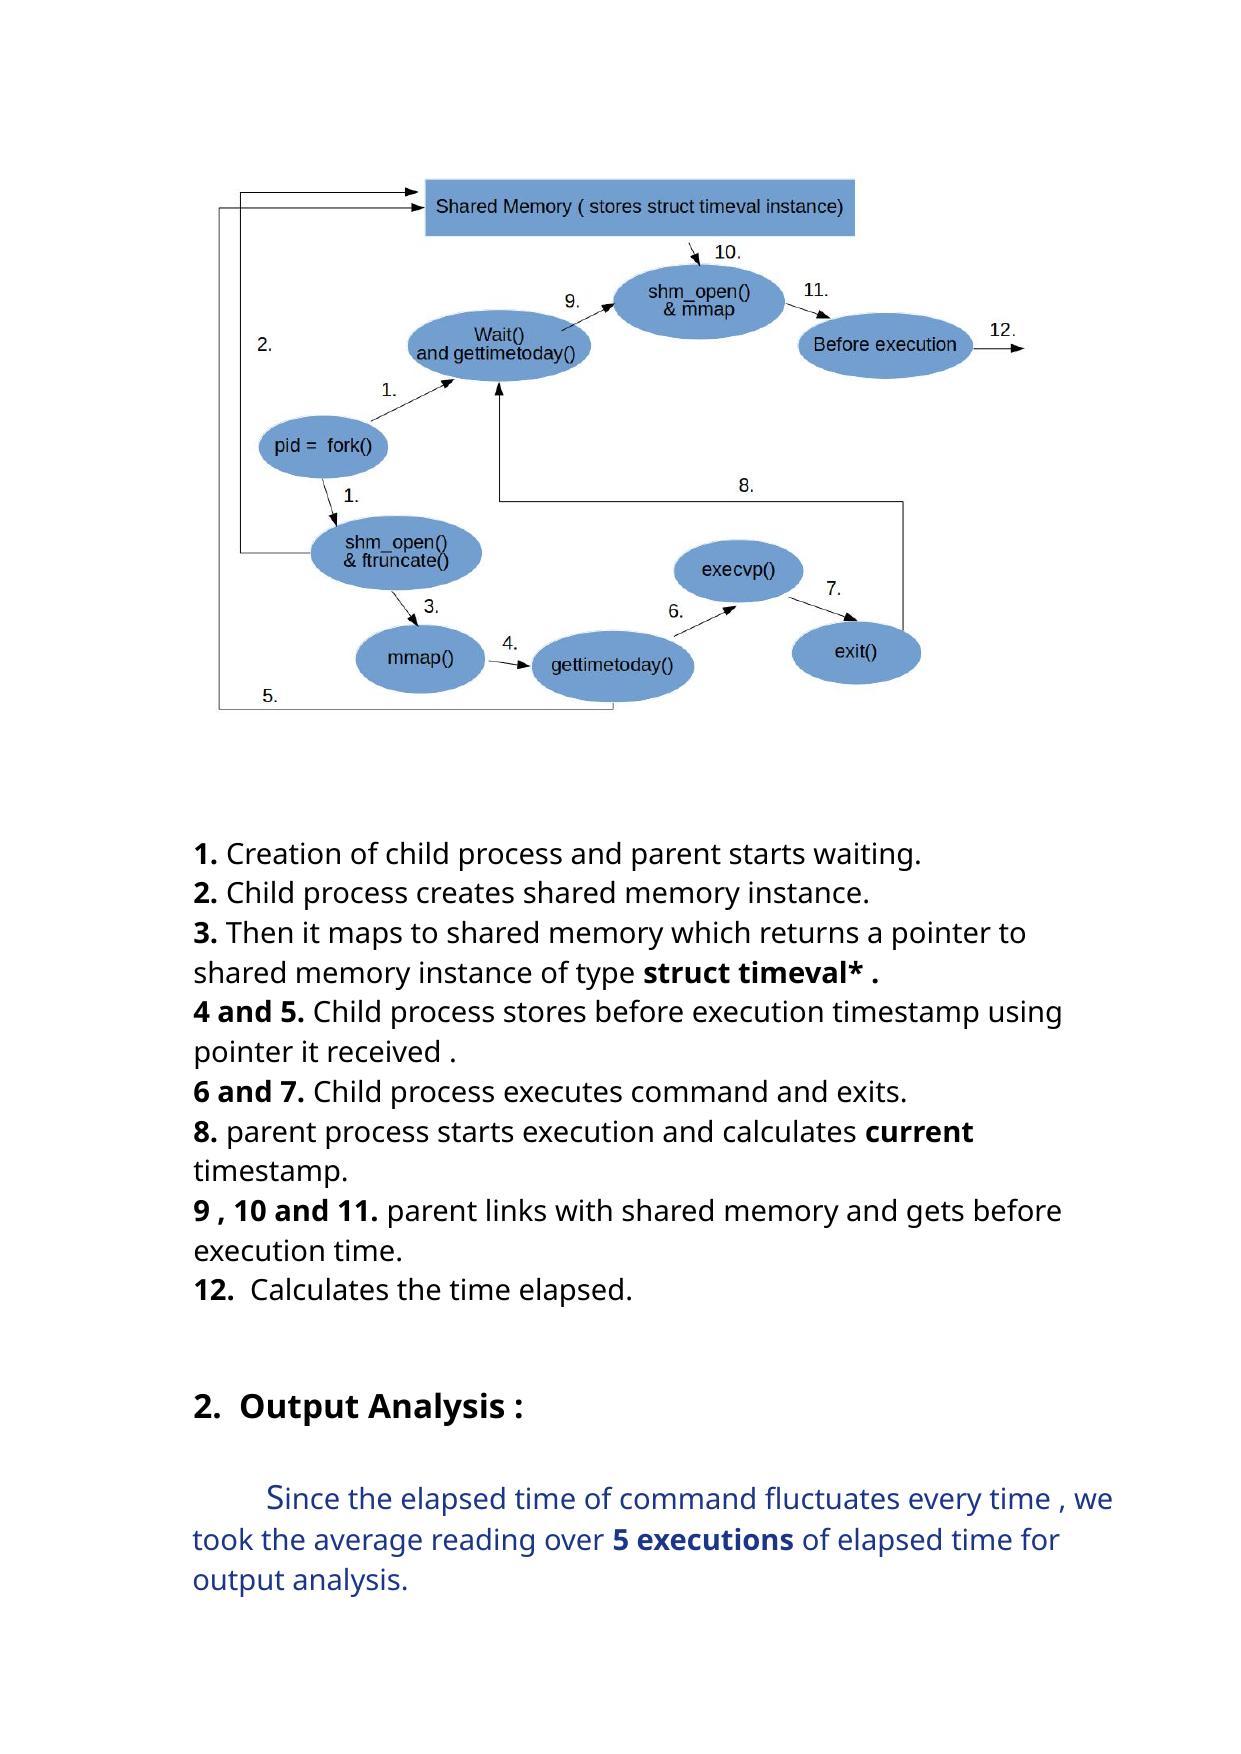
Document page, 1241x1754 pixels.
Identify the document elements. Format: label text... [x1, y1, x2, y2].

list 8. parent process starts execution and calculates current timestamp. [156, 1111, 1122, 1190]
list 2. Child process creates shared memory instance. [156, 873, 1122, 912]
picture [170, 118, 1070, 754]
list 4 and 5. Child process stores before execution timestamp using pointer it received . [156, 992, 1122, 1071]
list 1. Creation of child process and parent starts waiting. [156, 833, 1122, 873]
list 2. Output Analysis : [156, 1383, 1122, 1428]
list 3. Then it maps to shared memory which returns a pointer to shared memory instance of type struct timeval* . [156, 912, 1122, 992]
list 12. Calculates the time elapsed. [156, 1269, 1122, 1309]
list 9 , 10 and 11. parent links with shared memory and gets before execution time. [156, 1190, 1122, 1269]
text Since the elapsed time of command fluctuates every time , we took the average reading over 5 executions of elapsed time for output analysis. [118, 1474, 1122, 1599]
list 6 and 7. Child process executes command and exits. [156, 1071, 1122, 1111]
